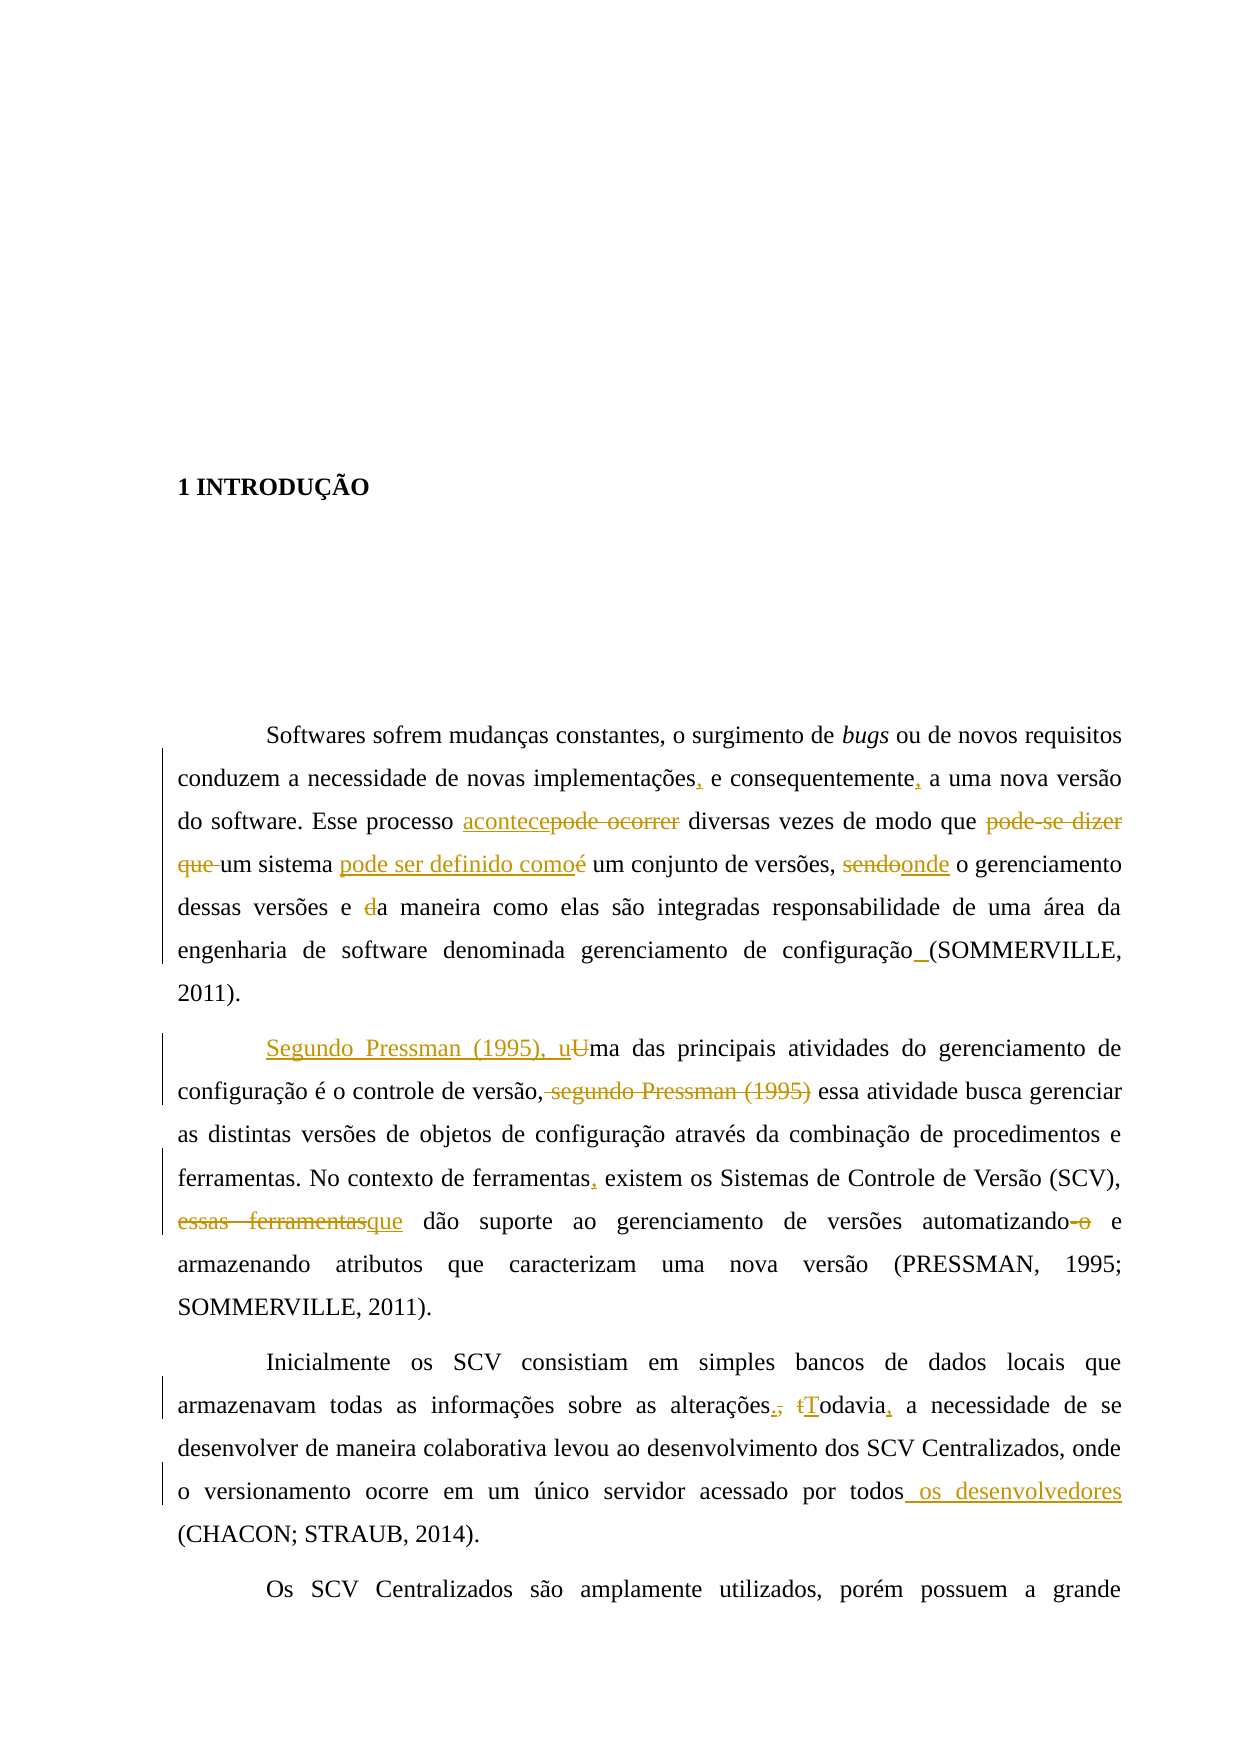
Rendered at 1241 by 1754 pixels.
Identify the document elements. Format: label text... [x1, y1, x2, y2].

text Softwares sofrem mudanças constantes, o surgimento de bugs ou de novos requisitos conduzem a necessidade de novas implementações, e consequentemente, a uma nova versão do software. Esse processo acontece diversas vezes de modo que um sistema pode ser definido como um conjunto de versões, onde o gerenciamento dessas versões e a maneira como elas são integradas responsabilidade de uma área da engenharia de software denominada gerenciamento de configuração (SOMMERVILLE, 2011). [177, 720, 1122, 1007]
text 1 Introdução [177, 472, 1122, 501]
text Inicialmente os SCV consistiam em simples bancos de dados locais que armazenavam todas as informações sobre as alterações. Todavia, a necessidade de se desenvolver de maneira colaborativa levou ao desenvolvimento dos SCV Centralizados, onde o versionamento ocorre em um único servidor acessado por todos os desenvolvedores (CHACON; STRAUB, 2014). [177, 1347, 1122, 1548]
text Os SCV Centralizados são amplamente utilizados, porém possuem a grande [177, 1574, 1122, 1603]
text Segundo Pressman (1995), uma das principais atividades do gerenciamento de configuração é o controle de versão, essa atividade busca gerenciar as distintas versões de objetos de configuração através da combinação de procedimentos e ferramentas. No contexto de ferramentas, existem os Sistemas de Controle de Versão (SCV), que dão suporte ao gerenciamento de versões automatizando e armazenando atributos que caracterizam uma nova versão (PRESSMAN, 1995; SOMMERVILLE, 2011). [177, 1033, 1122, 1321]
